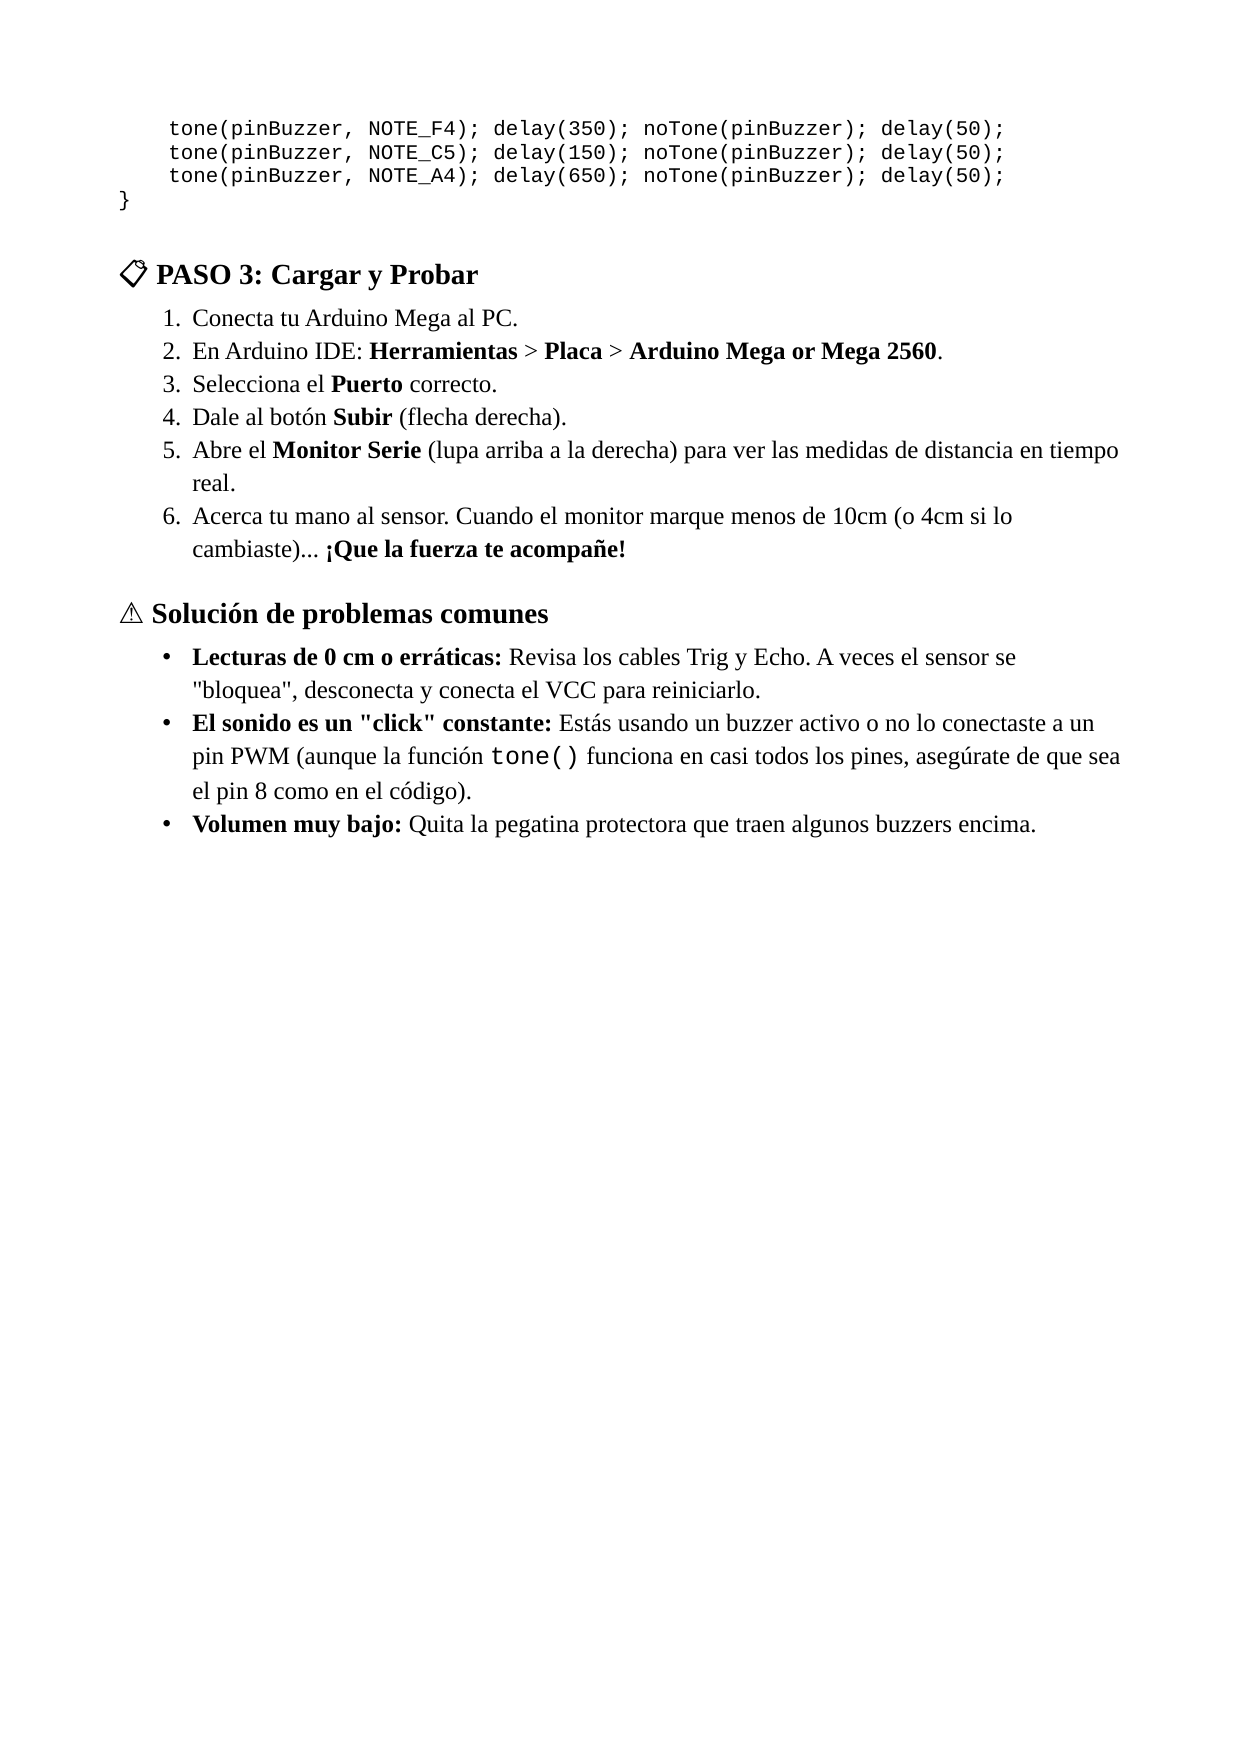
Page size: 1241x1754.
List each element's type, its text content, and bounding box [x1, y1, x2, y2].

text tone(pinBuzzer, NOTE_A4); delay(650); noTone(pinBuzzer); delay(50); [118, 165, 1122, 189]
subtitle ⚠️ Solución de problemas comunes [118, 596, 1122, 630]
text tone(pinBuzzer, NOTE_F4); delay(350); noTone(pinBuzzer); delay(50); [118, 118, 1122, 142]
list Lecturas de 0 cm o erráticas: Revisa los cables Trig y Echo. A veces el sensor se "bloquea", desconecta y conecta el VCC para reiniciarlo. [162, 642, 1122, 704]
list Conecta tu Arduino Mega al PC. [162, 303, 1122, 332]
text } [118, 189, 1122, 213]
list Selecciona el Puerto correcto. [162, 369, 1122, 398]
list Acerca tu mano al sensor. Cuando el monitor marque menos de 10cm (o 4cm si lo cambiaste)... ¡Que la fuerza te acompañe! [162, 501, 1122, 563]
list En Arduino IDE: Herramientas > Placa > Arduino Mega or Mega 2560. [162, 336, 1122, 364]
text tone(pinBuzzer, NOTE_C5); delay(150); noTone(pinBuzzer); delay(50); [118, 142, 1122, 165]
list Abre el Monitor Serie (lupa arriba a la derecha) para ver las medidas de distancia en tiempo real. [162, 435, 1122, 497]
list Dale al botón Subir (flecha derecha). [162, 402, 1122, 431]
list Volumen muy bajo: Quita la pegatina protectora que traen algunos buzzers encima. [162, 809, 1122, 838]
list El sonido es un "click" constante: Estás usando un buzzer activo o no lo conectaste a un pin PWM (aunque la función tone() funciona en casi todos los pines, asegúrate de que sea el pin 8 como en el código). [162, 708, 1122, 805]
subtitle 📋 PASO 3: Cargar y Probar [118, 257, 1122, 290]
